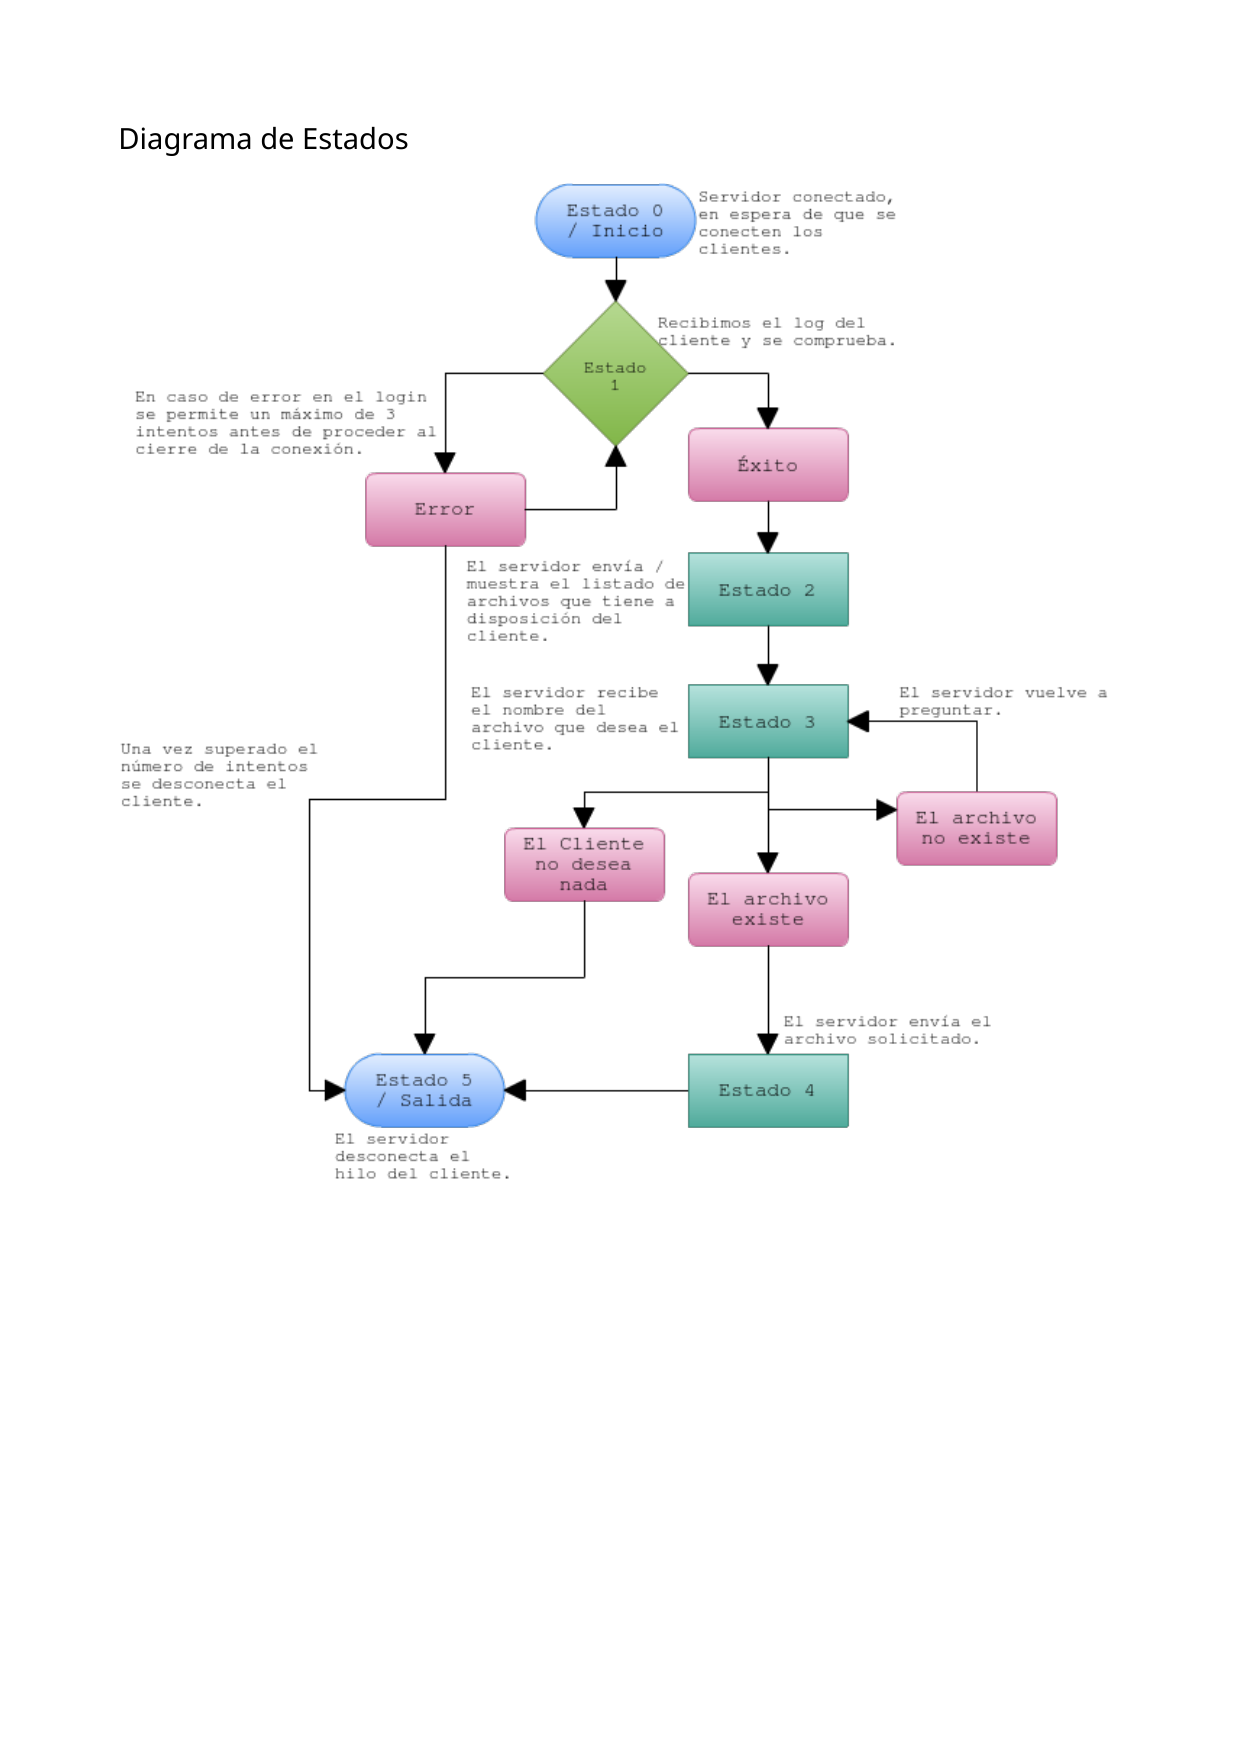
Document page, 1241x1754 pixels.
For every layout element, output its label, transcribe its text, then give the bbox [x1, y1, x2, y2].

text Diagrama de Estados [118, 118, 1122, 158]
picture [118, 183, 1114, 1199]
